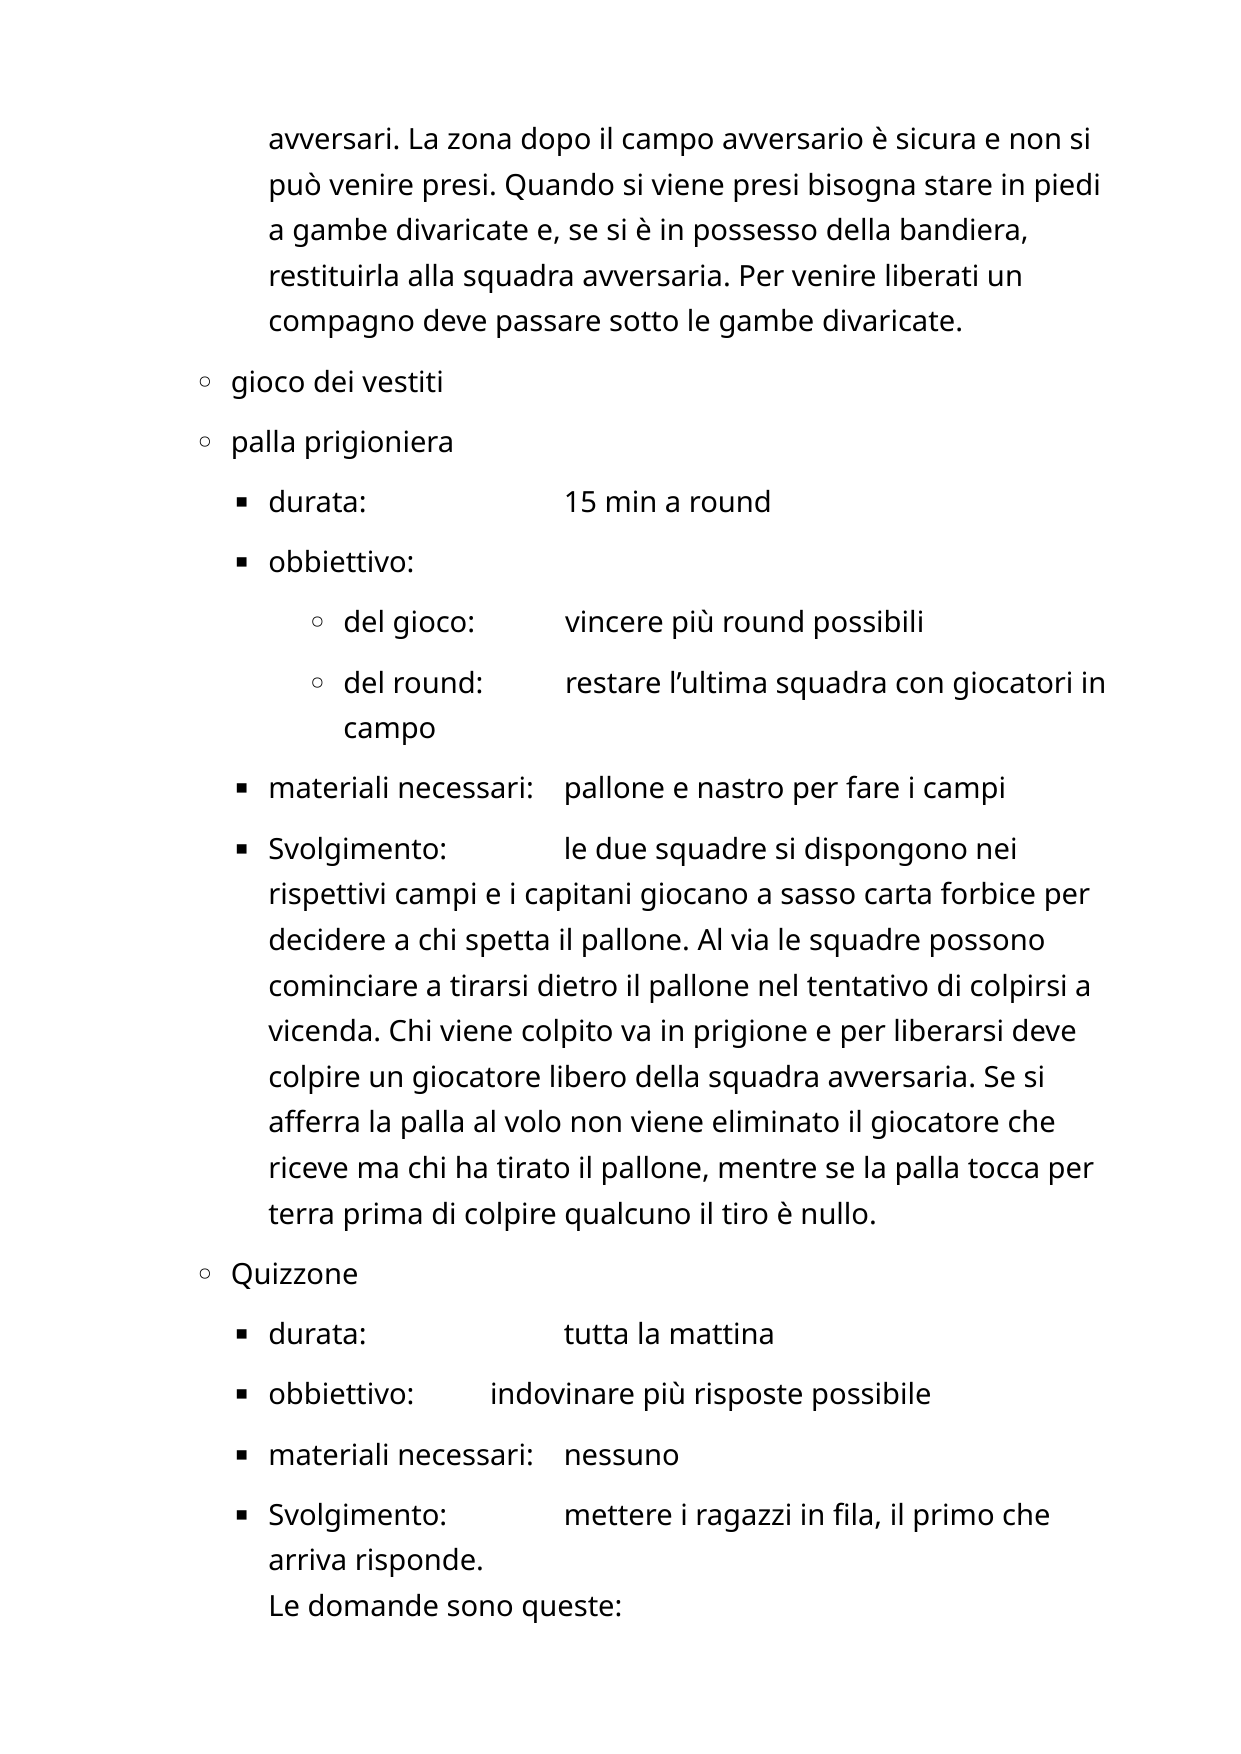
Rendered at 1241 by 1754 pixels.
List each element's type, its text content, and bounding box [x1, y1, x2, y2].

list obbiettivo: [231, 541, 1122, 581]
list Svolgimento: le due squadre si dispongono nei rispettivi campi e i capitani giocano a sasso carta forbice per decidere a chi spetta il pallone. Al via le squadre possono cominciare a tirarsi dietro il pallone nel tentativo di colpirsi a vicenda. Chi viene colpito va in prigione e per liberarsi deve colpire un giocatore libero della squadra avversaria. Se si afferra la palla al volo non viene eliminato il giocatore che riceve ma chi ha tirato il pallone, mentre se la palla tocca per terra prima di colpire qualcuno il tiro è nullo. [231, 828, 1122, 1233]
list avversari. La zona dopo il campo avversario è sicura e non si può venire presi. Quando si viene presi bisogna stare in piedi a gambe divaricate e, se si è in possesso della bandiera, restituirla alla squadra avversaria. Per venire liberati un compagno deve passare sotto le gambe divaricate. [231, 118, 1122, 340]
list durata: 15 min a round [231, 481, 1122, 521]
list gioco dei vestiti [193, 361, 1122, 401]
list Quizzone [193, 1253, 1122, 1293]
list Svolgimento: mettere i ragazzi in fila, il primo che arriva risponde. Le domande sono queste: [231, 1494, 1122, 1625]
list materiali necessari: nessuno [231, 1434, 1122, 1473]
list del gioco: vincere più round possibili [306, 602, 1122, 641]
list durata: tutta la mattina [231, 1313, 1122, 1353]
list del round: restare l’ultima squadra con giocatori in campo [306, 662, 1122, 747]
list materiali necessari: pallone e nastro per fare i campi [231, 768, 1122, 807]
list obbiettivo: indovinare più risposte possibile [231, 1373, 1122, 1413]
list palla prigioniera [193, 421, 1122, 461]
